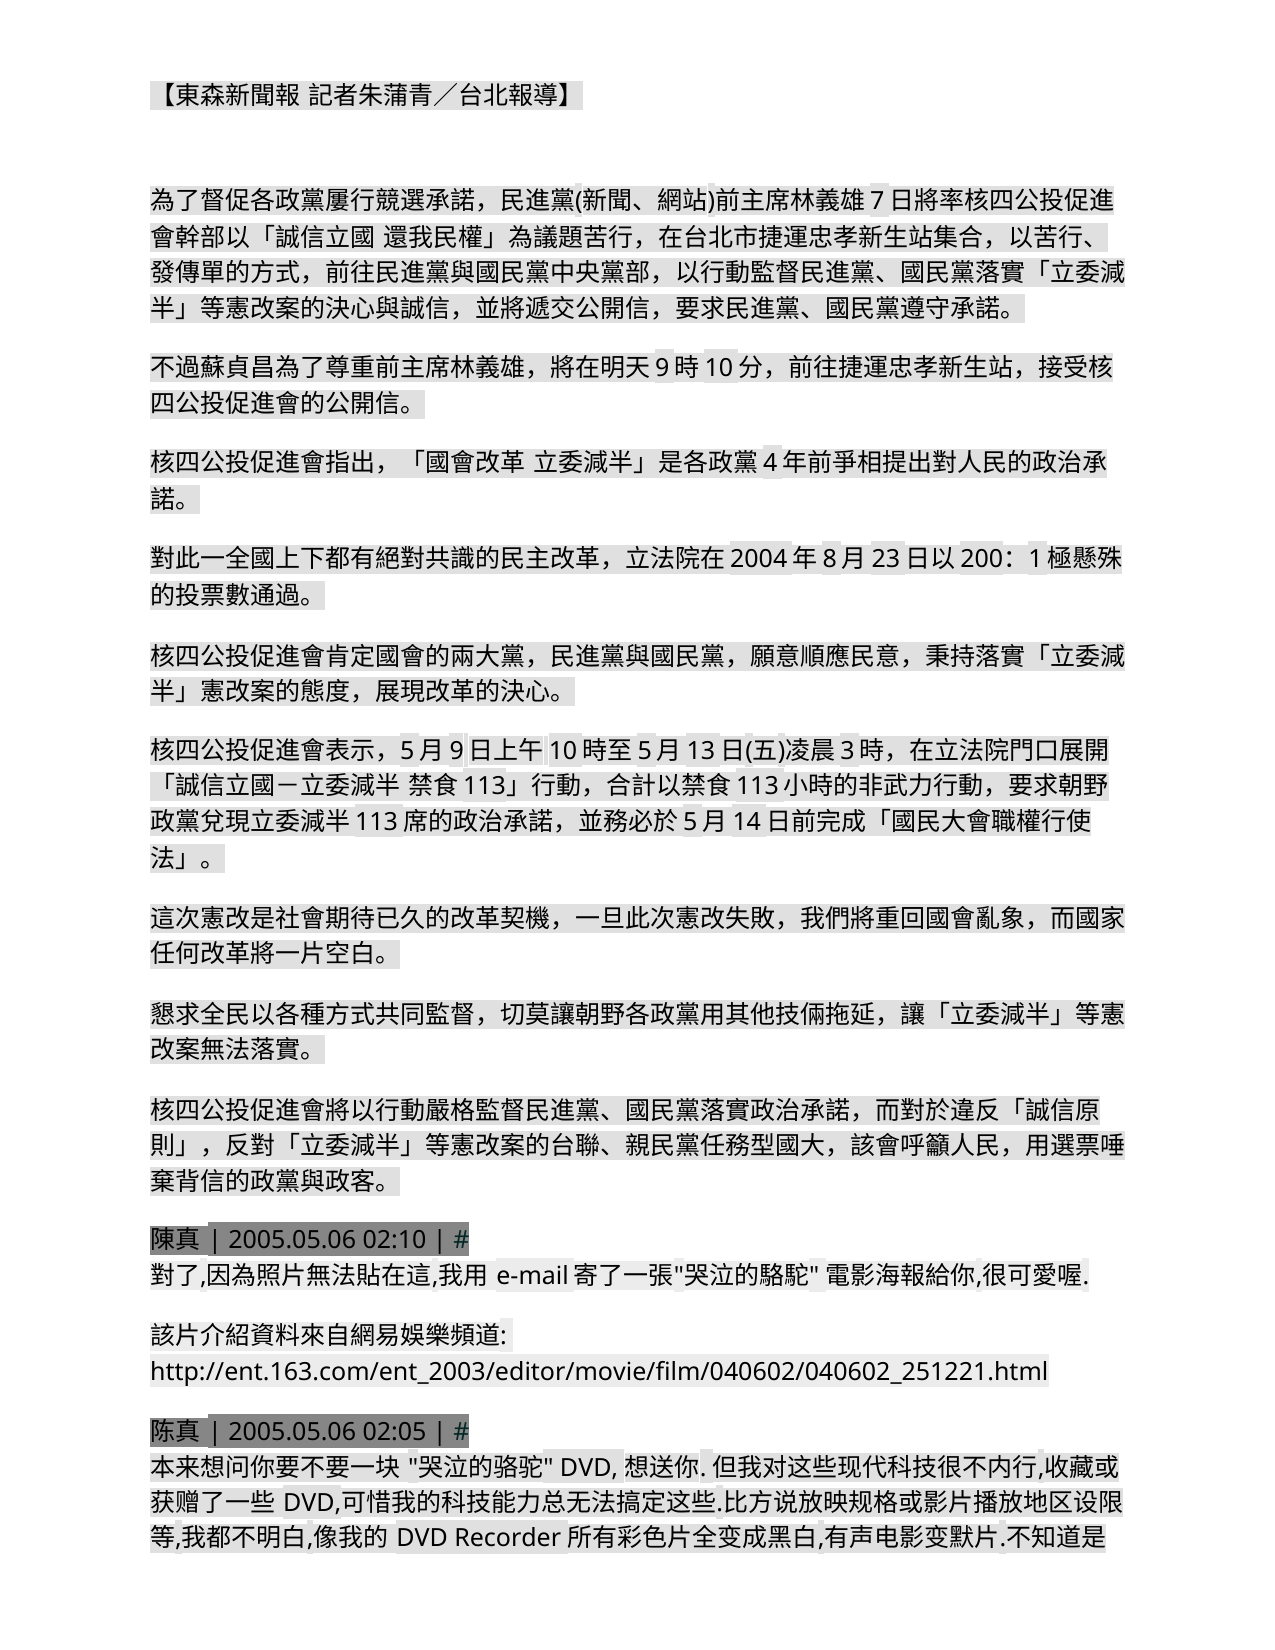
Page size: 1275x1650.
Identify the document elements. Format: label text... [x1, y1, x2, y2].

text 不過蘇貞昌為了尊重前主席林義雄，將在明天9時10分，前往捷運忠孝新生站，接受核四公投促進會的公開信。 [150, 348, 1125, 419]
text 本来想问你要不要一块 "哭泣的骆驼" DVD, 想送你. 但我对这些现代科技很不内行,收藏或获赠了一些 DVD,可惜我的科技能力总无法搞定这些.比方说放映规格或影片播放地区设限等,我都不明白,像我的 DVD Recorder 所有彩色片全变成黑白,有声电影变默片.不知道是 [150, 1448, 1125, 1554]
text 立法院通過的修憲案，施正鋒指出，當初社運團體都跟著林義雄衝，各政黨在立委選前不敢反對，現在林義雄應該負起責任，出來說清楚，為何要國會席次減半、單一選區兩票制。 ========== 東森新聞報 2005 / 05 / 06 (星期五) 林義雄率核四公投促進會 7日前往國民兩黨兌現政治承諾 【東森新聞報 記者朱蒲青／台北報導】 為了督促各政黨屢行競選承諾，民進黨(新聞、網站)前主席林義雄7日將率核四公投促進會幹部以「誠信立國 還我民權」為議題苦行，在台北市捷運忠孝新生站集合，以苦行、發傳單的方式，前往民進黨與國民黨中央黨部，以行動監督民進黨、國民黨落實「立委減半」等憲改案的決心與誠信，並將遞交公開信，要求民進黨、國民黨遵守承諾。 [150, 75, 1125, 323]
text 這次憲改是社會期待已久的改革契機，一旦此次憲改失敗，我們將重回國會亂象，而國家任何改革將一片空白。 [150, 898, 1125, 969]
text 核四公投促進會將以行動嚴格監督民進黨、國民黨落實政治承諾，而對於違反「誠信原則」，反對「立委減半」等憲改案的台聯、親民黨任務型國大，該會呼籲人民，用選票唾棄背信的政黨與政客。 [150, 1089, 1125, 1196]
text 陳真 | 2005.05.06 02:10 | # [150, 1221, 1125, 1256]
text 懇求全民以各種方式共同監督，切莫讓朝野各政黨用其他技倆拖延，讓「立委減半」等憲改案無法落實。 [150, 994, 1125, 1064]
text 核四公投促進會表示，5月9日上午10時至5月13日(五)凌晨3時，在立法院門口展開「誠信立國－立委減半 禁食113」行動，合計以禁食113小時的非武力行動，要求朝野政黨兌現立委減半113席的政治承諾，並務必於5月14日前完成「國民大會職權行使法」。 [150, 731, 1125, 873]
text 核四公投促進會指出，「國會改革 立委減半」是各政黨4年前爭相提出對人民的政治承諾。 [150, 444, 1125, 514]
text 對此一全國上下都有絕對共識的民主改革，立法院在2004年8月23日以200：1極懸殊的投票數通過。 [150, 539, 1125, 610]
text 該片介紹資料來自網易娛樂頻道: http://ent.163.com/ent_2003/editor/movie/film/040602/040602_251221.html [150, 1317, 1125, 1387]
text 陈真 | 2005.05.06 02:05 | # [150, 1412, 1125, 1448]
text 核四公投促進會肯定國會的兩大黨，民進黨與國民黨，願意順應民意，秉持落實「立委減半」憲改案的態度，展現改革的決心。 [150, 635, 1125, 706]
text 對了,因為照片無法貼在這,我用 e-mail寄了一張"哭泣的駱駝" 電影海報給你,很可愛喔. [150, 1256, 1125, 1292]
